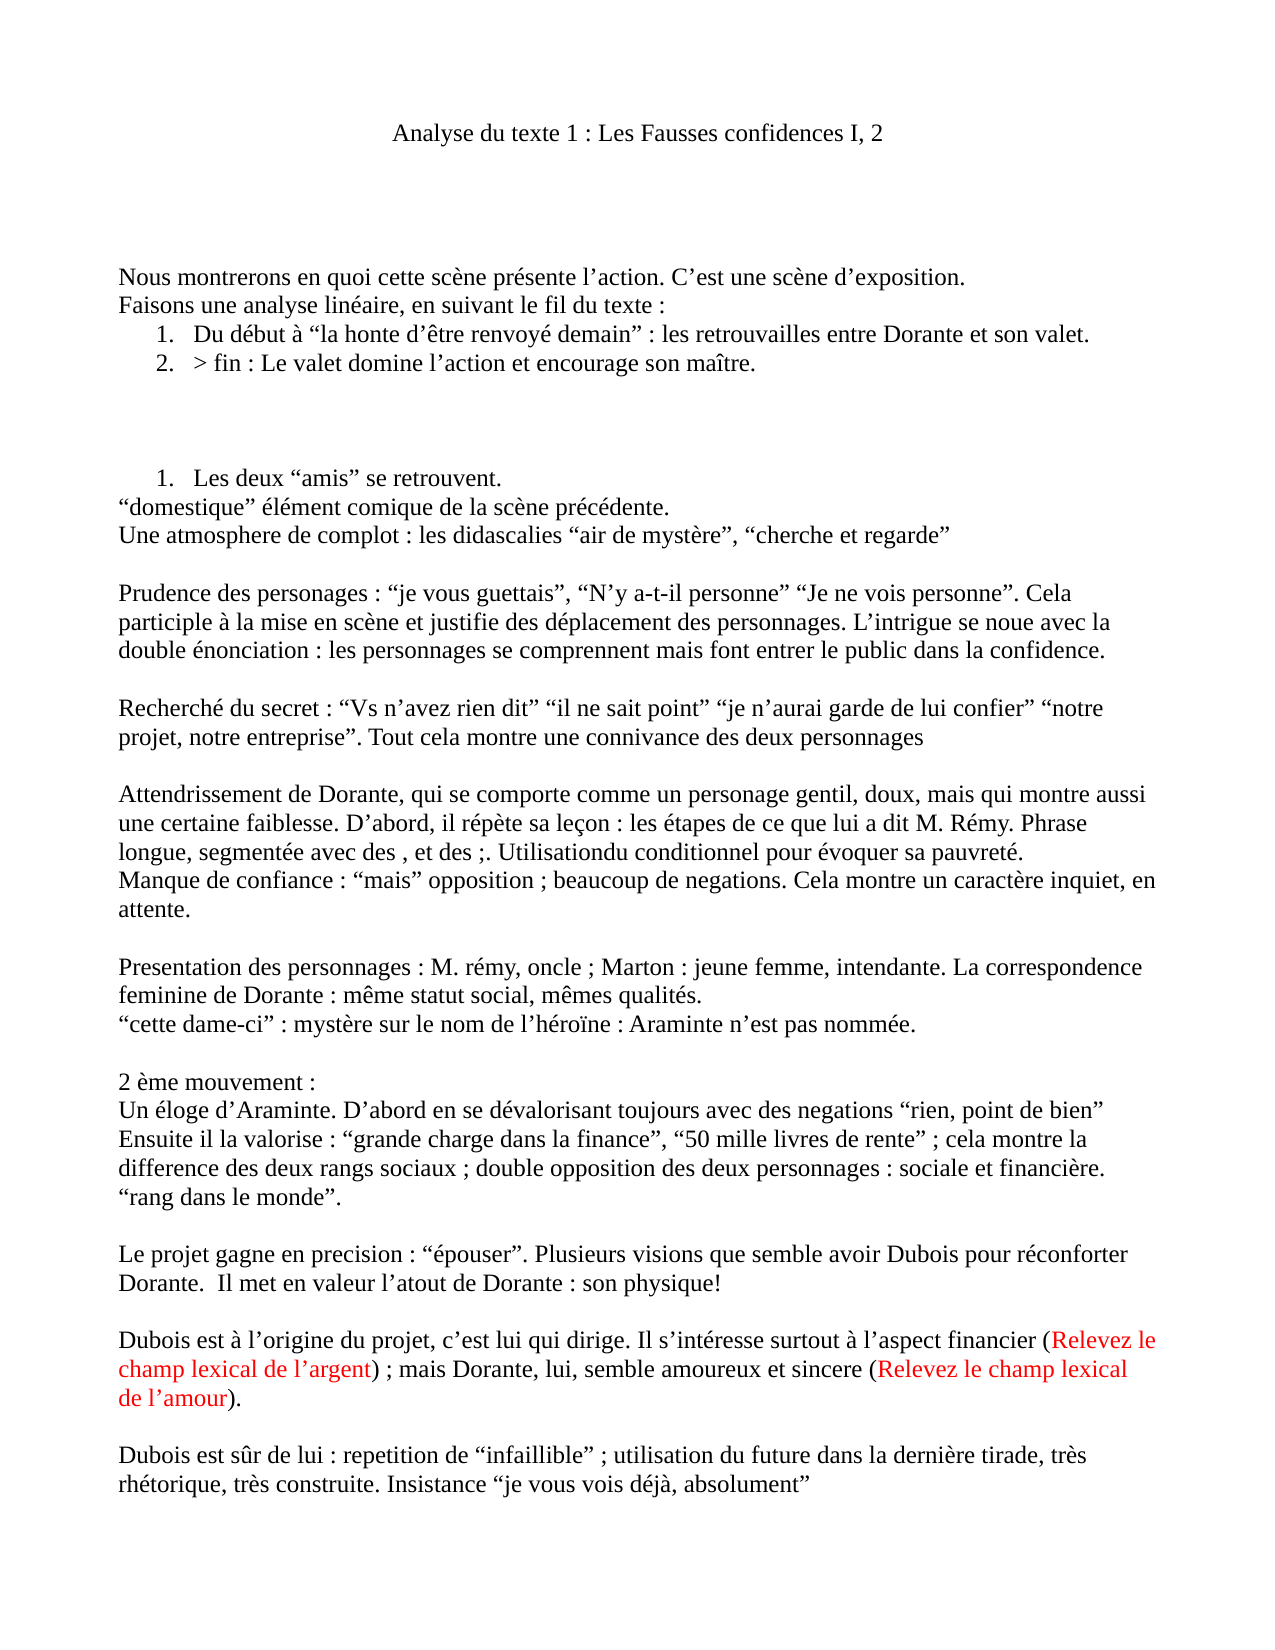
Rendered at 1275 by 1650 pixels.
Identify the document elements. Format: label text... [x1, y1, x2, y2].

text Recherché du secret : “Vs n’avez rien dit” “il ne sait point” “je n’aurai garde de lui confier” “notre projet, notre entreprise”. Tout cela montre une connivance des deux personnages [118, 693, 1157, 751]
text “cette dame-ci” : mystère sur le nom de l’héroïne : Araminte n’est pas nommée. [118, 1009, 1157, 1038]
text Analyse du texte 1 : Les Fausses confidences I, 2 [118, 118, 1157, 147]
text Presentation des personnages : M. rémy, oncle ; Marton : jeune femme, intendante. La correspondence feminine de Dorante : même statut social, mêmes qualités. [118, 952, 1157, 1009]
text Attendrissement de Dorante, qui se comporte comme un personage gentil, doux, mais qui montre aussi une certaine faiblesse. D’abord, il répète sa leçon : les étapes de ce que lui a dit M. Rémy. Phrase longue, segmentée avec des , et des ;. Utilisationdu conditionnel pour évoquer sa pauvreté. [118, 779, 1157, 866]
text Nous montrerons en quoi cette scène présente l’action. C’est une scène d’exposition. [118, 262, 1157, 291]
text Une atmosphere de complot : les didascalies “air de mystère”, “cherche et regarde” [118, 521, 1157, 549]
text Prudence des personages : “je vous guettais”, “N’y a-t-il personne” “Je ne vois personne”. Cela participle à la mise en scène et justifie des déplacement des personnages. L’intrigue se noue avec la double énonciation : les personnages se comprennent mais font entrer le public dans la confidence. [118, 578, 1157, 664]
list Les deux “amis” se retrouvent. [156, 463, 1157, 492]
list Du début à “la honte d’être renvoyé demain” : les retrouvailles entre Dorante et son valet. [156, 319, 1157, 348]
text Ensuite il la valorise : “grande charge dans la finance”, “50 mille livres de rente” ; cela montre la difference des deux rangs sociaux ; double opposition des deux personnages : sociale et financière. “rang dans le monde”. [118, 1124, 1157, 1211]
text Manque de confiance : “mais” opposition ; beaucoup de negations. Cela montre un caractère inquiet, en attente. [118, 866, 1157, 923]
text Un éloge d’Araminte. D’abord en se dévalorisant toujours avec des negations “rien, point de bien” [118, 1096, 1157, 1124]
text 2 ème mouvement : [118, 1067, 1157, 1096]
text Faisons une analyse linéaire, en suivant le fil du texte : [118, 291, 1157, 319]
text Le projet gagne en precision : “épouser”. Plusieurs visions que semble avoir Dubois pour réconforter Dorante. Il met en valeur l’atout de Dorante : son physique! [118, 1239, 1157, 1297]
text Dubois est à l’origine du projet, c’est lui qui dirige. Il s’intéresse surtout à l’aspect financier (Relevez le champ lexical de l’argent) ; mais Dorante, lui, semble amoureux et sincere (Relevez le champ lexical de l’amour). [118, 1326, 1157, 1412]
list > fin : Le valet domine l’action et encourage son maître. [156, 348, 1157, 377]
text Dubois est sûr de lui : repetition de “infaillible” ; utilisation du future dans la dernière tirade, très rhétorique, très construite. Insistance “je vous vois déjà, absolument” [118, 1441, 1157, 1498]
text “domestique” élément comique de la scène précédente. [118, 492, 1157, 521]
